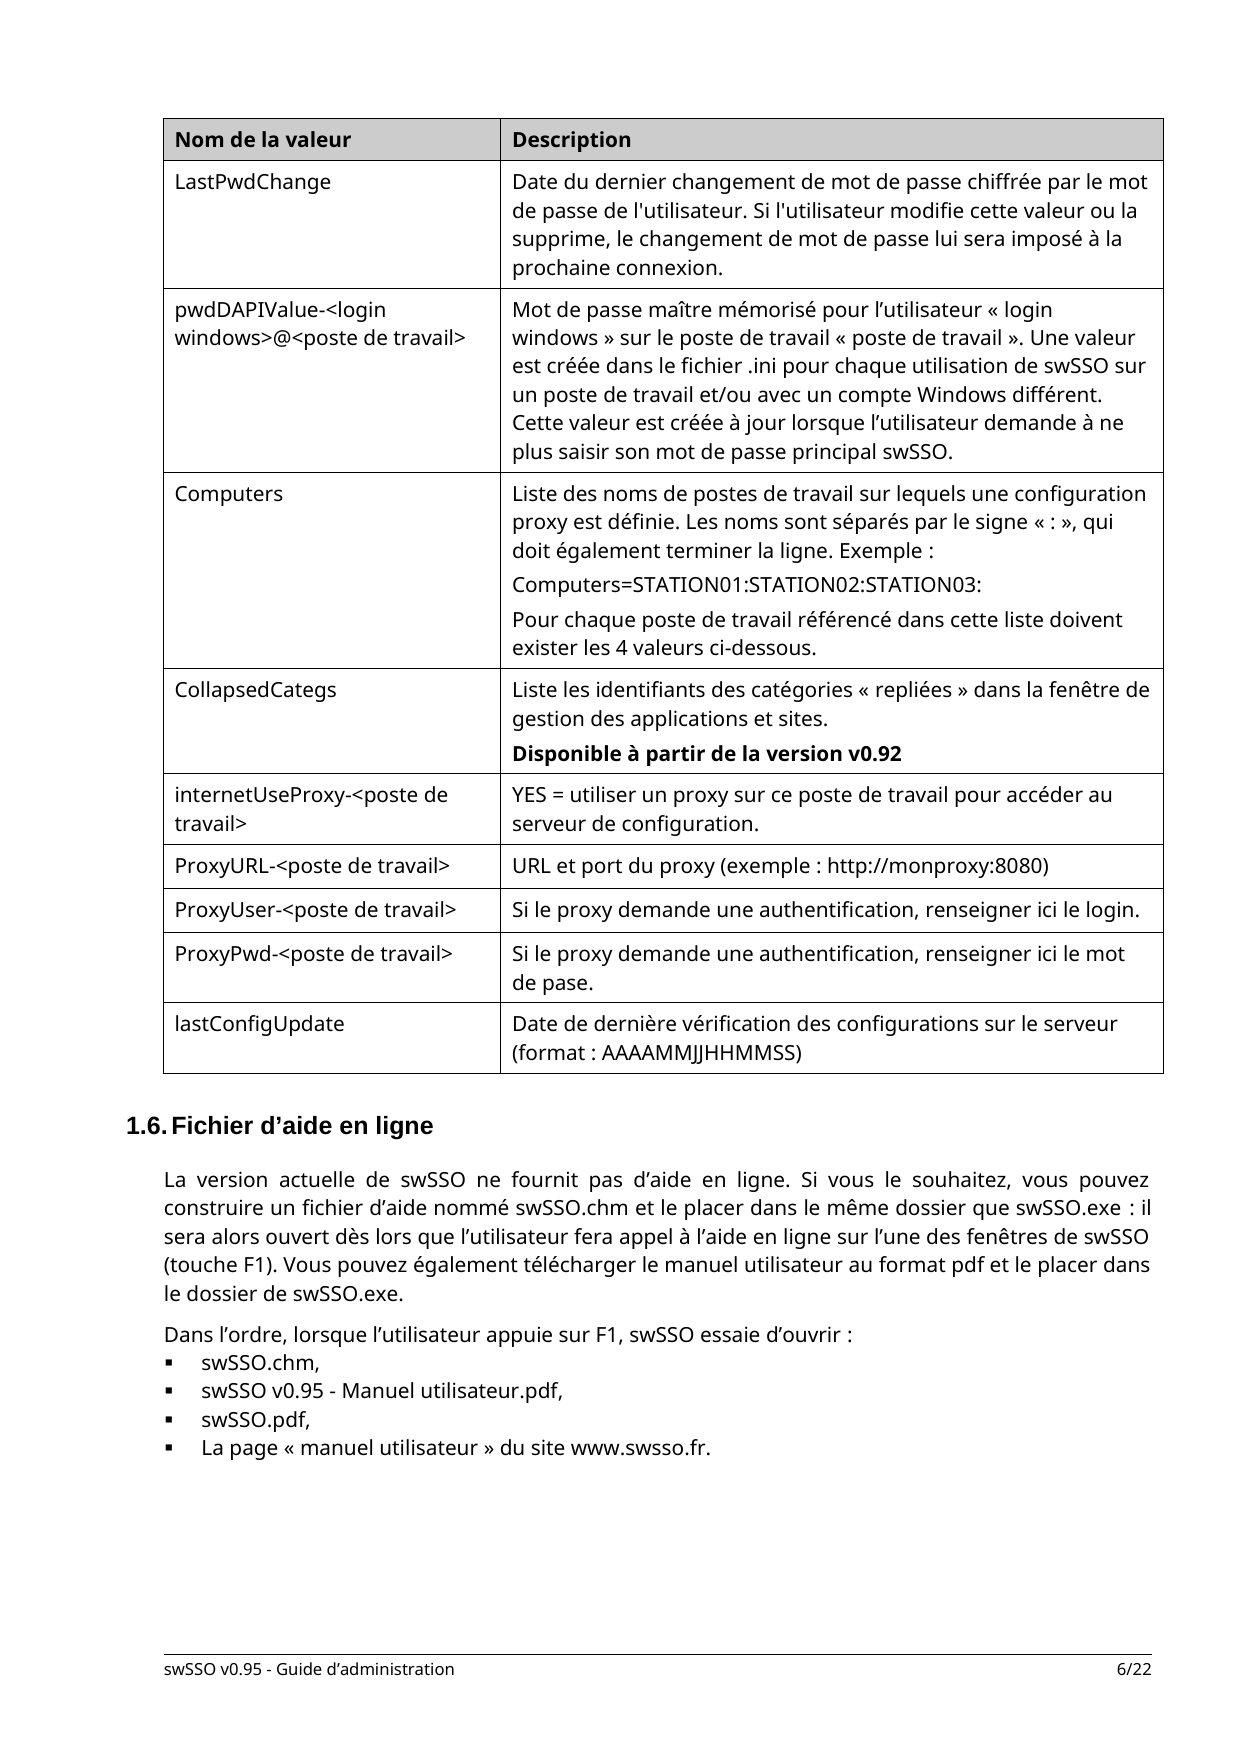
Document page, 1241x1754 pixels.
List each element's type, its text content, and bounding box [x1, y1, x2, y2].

table_cell ProxyURL-<poste de travail> [164, 845, 500, 888]
table_cell LastPwdChange [164, 161, 500, 287]
table_header Nom de la valeur [164, 119, 500, 160]
table_cell Si le proxy demande une authentification, renseigner ici le login. [501, 889, 1163, 932]
table_cell ProxyUser-<poste de travail> [164, 889, 500, 932]
table_cell Date de dernière vérification des configurations sur le serveur (format : AAAAMMJJHHMMSS) [501, 1003, 1163, 1073]
table_cell URL et port du proxy (exemple : http://monproxy:8080) [501, 845, 1163, 888]
list swSSO v0.95 - Manuel utilisateur.pdf, [164, 1377, 1152, 1405]
table_cell Computers [164, 473, 500, 668]
table_cell ProxyPwd-<poste de travail> [164, 933, 500, 1002]
list swSSO.chm, [164, 1348, 1152, 1377]
table_cell CollapsedCategs [164, 669, 500, 773]
table_cell YES = utiliser un proxy sur ce poste de travail pour accéder au serveur de configuration. [501, 774, 1163, 844]
table_cell pwdDAPIValue-<login windows>@<poste de travail> [164, 289, 500, 472]
table_cell Date du dernier changement de mot de passe chiffrée par le mot de passe de l'utilisateur. Si l'utilisateur modifie cette valeur ou la supprime, le changement de mot de passe lui sera imposé à la prochaine connexion. [501, 161, 1163, 287]
text La version actuelle de swSSO ne fournit pas d’aide en ligne. Si vous le souhaitez, vous pouvez construire un fichier d’aide nommé swSSO.chm et le placer dans le même dossier que swSSO.exe : il sera alors ouvert dès lors que l’utilisateur fera appel à l’aide en ligne sur l’une des fenêtres de swSSO (touche F1). Vous pouvez également télécharger le manuel utilisateur au format pdf et le placer dans le dossier de swSSO.exe. [164, 1165, 1152, 1307]
table_cell Liste des noms de postes de travail sur lequels une configuration proxy est définie. Les noms sont séparés par le signe « : », qui doit également terminer la ligne. Exemple : Computers=STATION01:STATION02:STATION03: Pour chaque poste de travail référencé dans cette liste doivent exister les 4 valeurs ci-dessous. [501, 473, 1163, 668]
table_cell Si le proxy demande une authentification, renseigner ici le mot de pase. [501, 933, 1163, 1002]
table_cell lastConfigUpdate [164, 1003, 500, 1073]
subtitle Fichier d’aide en ligne [126, 1111, 1152, 1140]
table_cell internetUseProxy-<poste de travail> [164, 774, 500, 844]
list La page « manuel utilisateur » du site www.swsso.fr. [164, 1433, 1152, 1462]
table_header Description [501, 119, 1163, 160]
text Dans l’ordre, lorsque l’utilisateur appuie sur F1, swSSO essaie d’ouvrir : [164, 1320, 1152, 1348]
table_cell Mot de passe maître mémorisé pour l’utilisateur « login windows » sur le poste de travail « poste de travail ». Une valeur est créée dans le fichier .ini pour chaque utilisation de swSSO sur un poste de travail et/ou avec un compte Windows différent. Cette valeur est créée à jour lorsque l’utilisateur demande à ne plus saisir son mot de passe principal swSSO. [501, 289, 1163, 472]
table_cell Liste les identifiants des catégories « repliées » dans la fenêtre de gestion des applications et sites. Disponible à partir de la version v0.92 [501, 669, 1163, 773]
list swSSO.pdf, [164, 1405, 1152, 1433]
